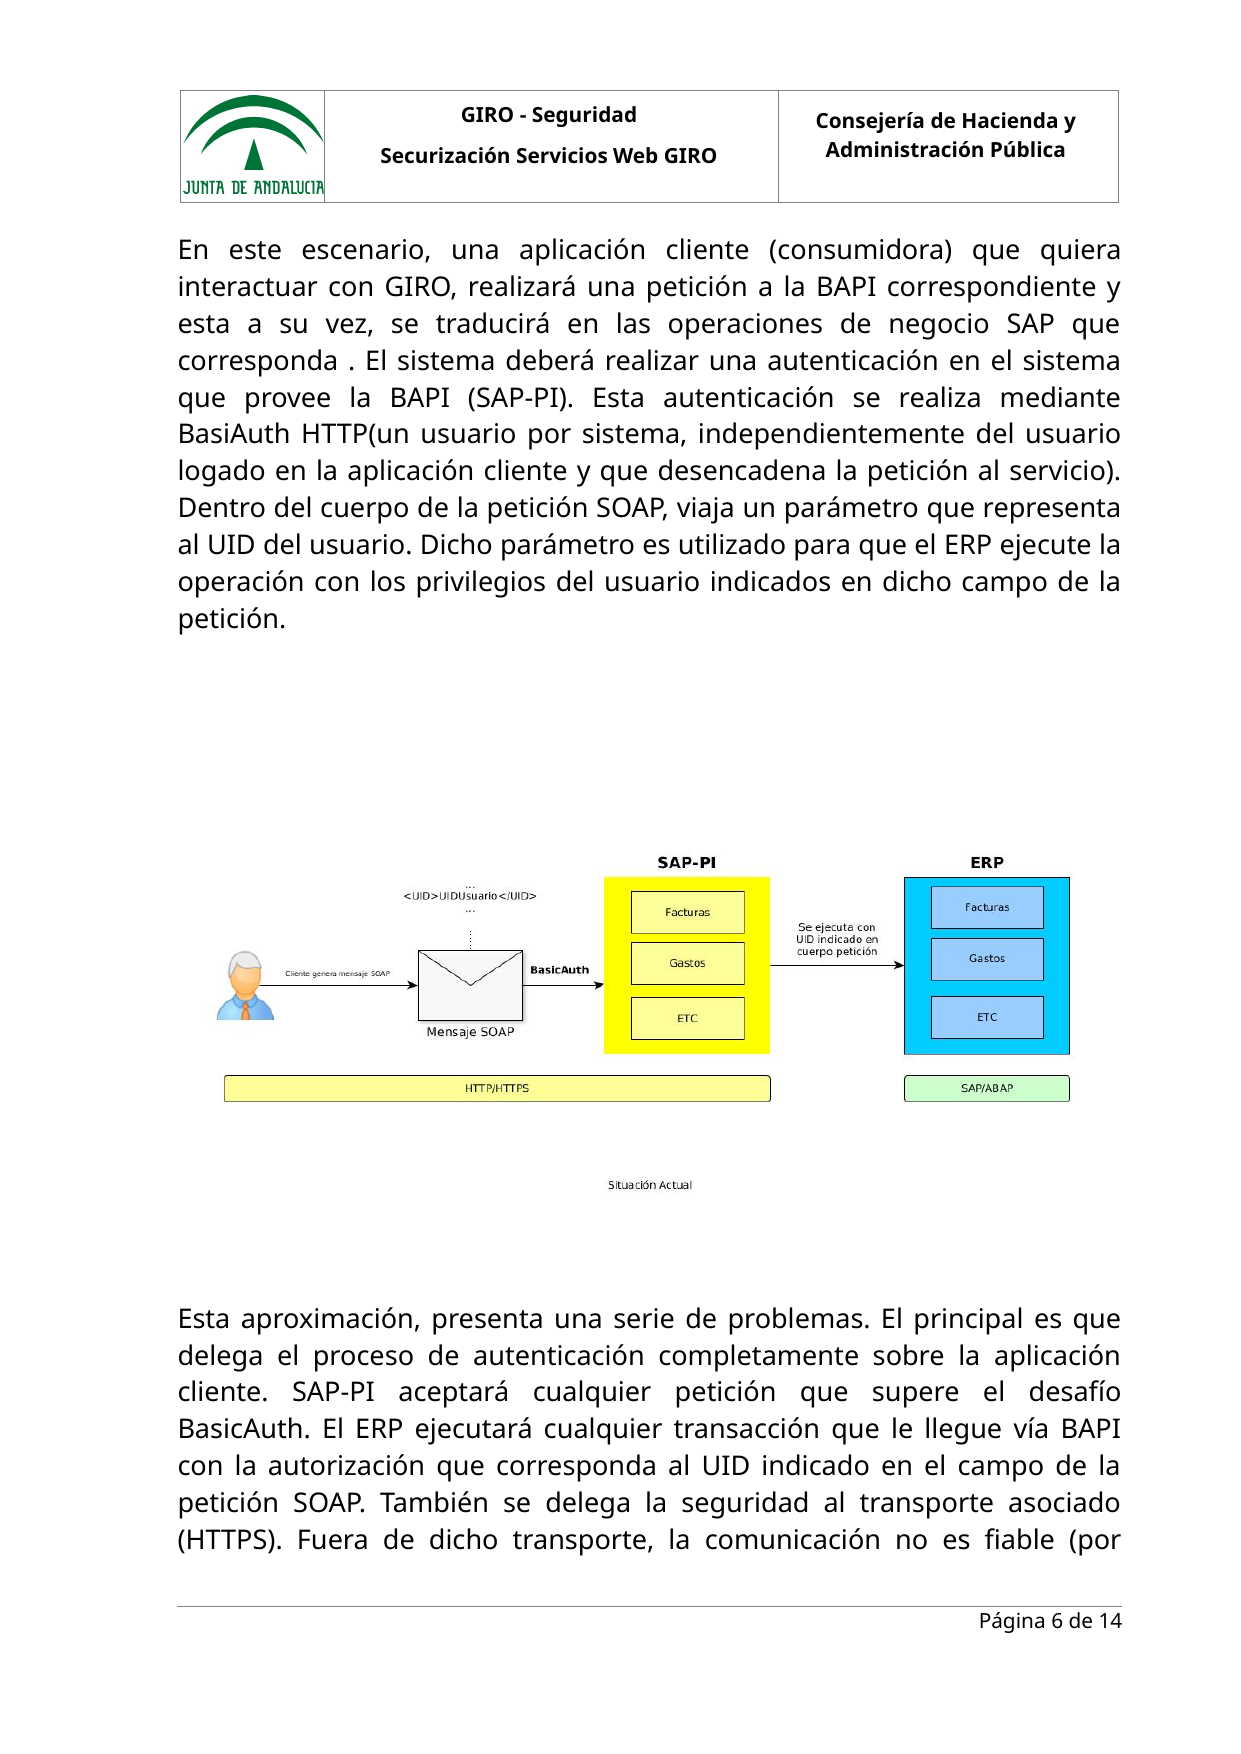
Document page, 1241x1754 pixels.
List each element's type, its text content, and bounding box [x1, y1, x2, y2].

picture [183, 95, 324, 194]
picture [177, 698, 1123, 1250]
text En este escenario, una aplicación cliente (consumidora) que quiera interactuar con GIRO, realizará una petición a la BAPI correspondiente y esta a su vez, se traducirá en las operaciones de negocio SAP que corresponda . El sistema deberá realizar una autenticación en el sistema que provee la BAPI (SAP-PI). Esta autenticación se realiza mediante BasiAuth HTTP(un usuario por sistema, independientemente del usuario logado en la aplicación cliente y que desencadena la petición al servicio). Dentro del cuerpo de la petición SOAP, viaja un parámetro que representa al UID del usuario. Dicho parámetro es utilizado para que el ERP ejecute la operación con los privilegios del usuario indicados en dicho campo de la petición. [177, 231, 1122, 636]
text Esta aproximación, presenta una serie de problemas. El principal es que delega el proceso de autenticación completamente sobre la aplicación cliente. SAP-PI aceptará cualquier petición que supere el desafío BasicAuth. El ERP ejecutará cualquier transacción que le llegue vía BAPI con la autorización que corresponda al UID indicado en el campo de la petición SOAP. También se delega la seguridad al transporte asociado (HTTPS). Fuera de dicho transporte, la comunicación no es fiable (por [177, 1299, 1122, 1557]
